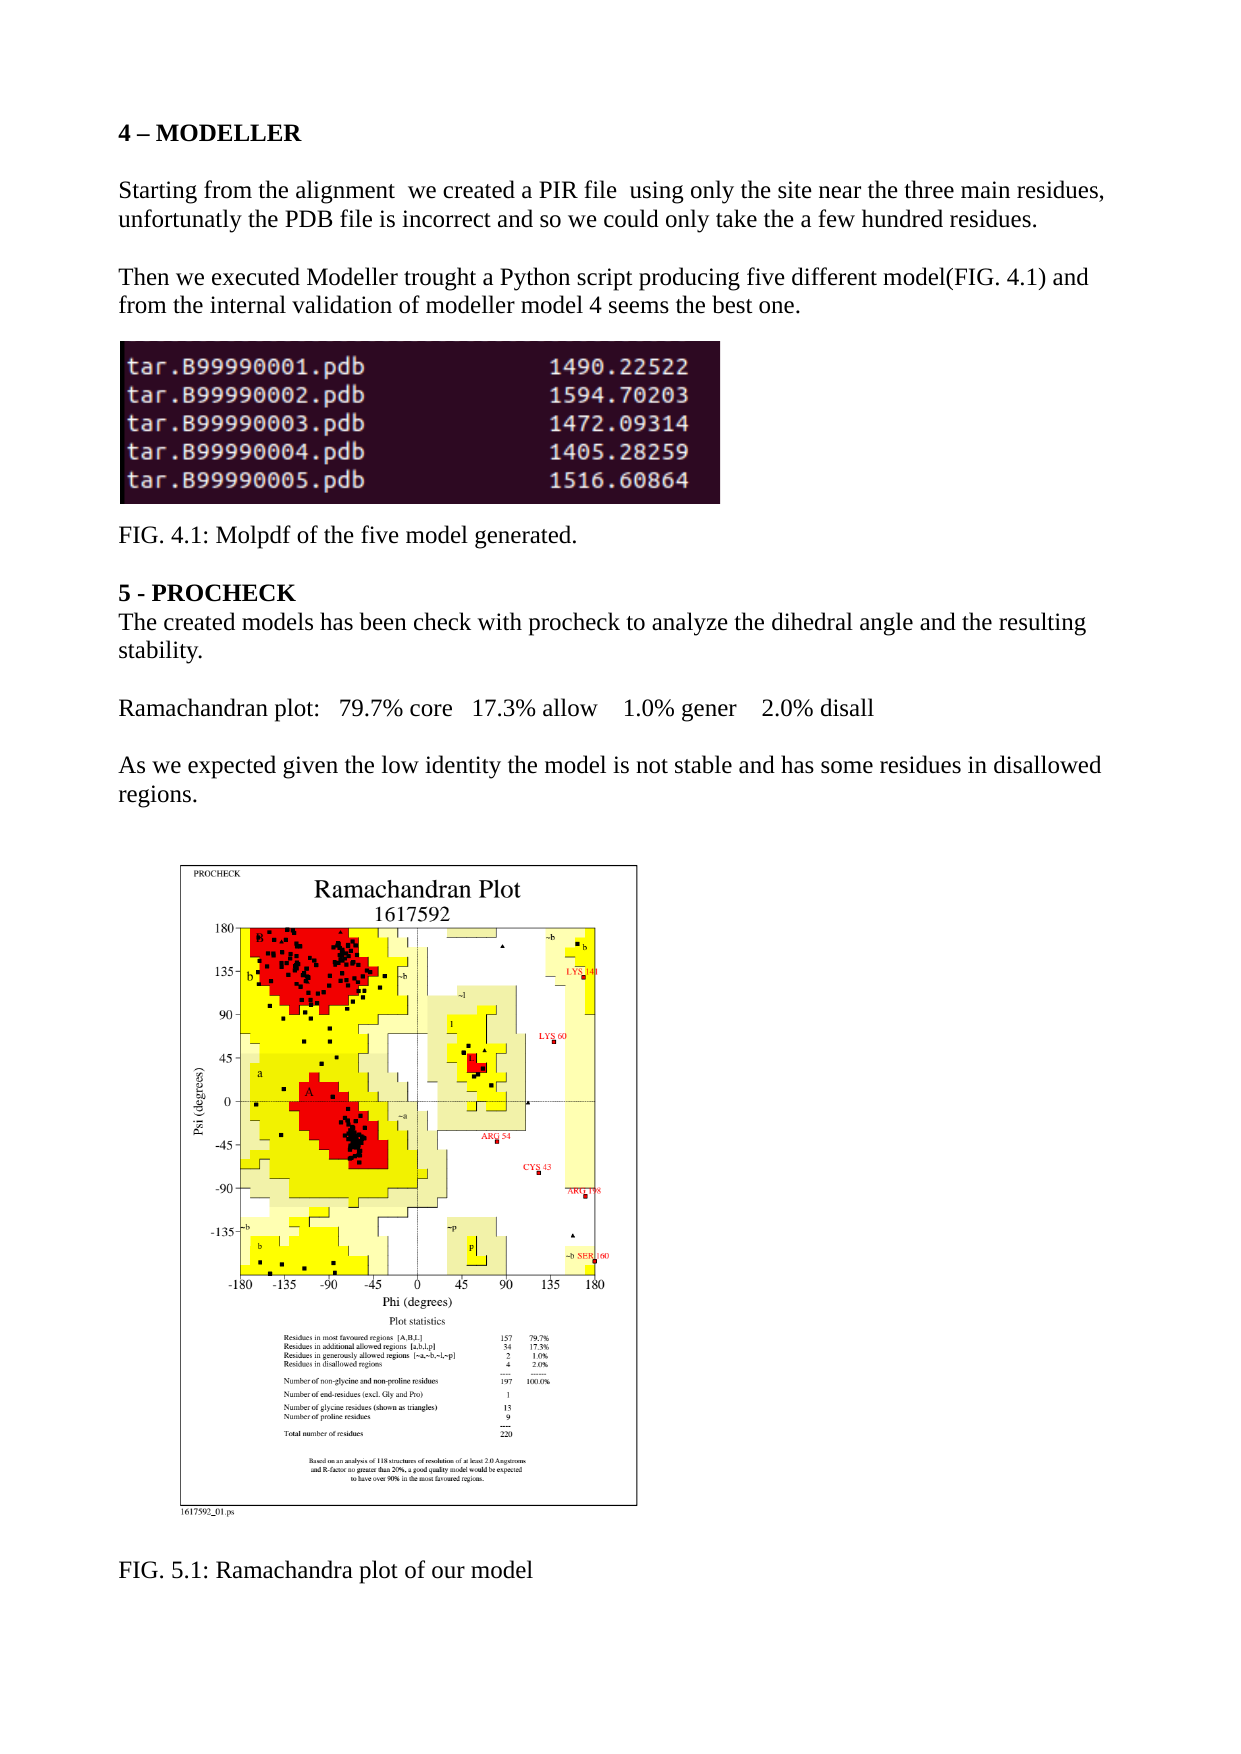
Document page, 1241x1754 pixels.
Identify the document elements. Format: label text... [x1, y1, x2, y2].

text Starting from the alignment we created a PIR file using only the site near the three main residues, unfortunatly the PDB file is incorrect and so we could only take the a few hundred residues. [118, 176, 1122, 233]
picture [120, 341, 720, 504]
text FIG. 4.1: Molpdf of the five model generated. [118, 521, 1122, 549]
text 4 – MODELLER [118, 118, 1122, 147]
text 5 - PROCHECK [118, 578, 1122, 607]
text Then we executed Modeller trought a Python script producing five different model(FIG. 4.1) and from the internal validation of modeller model 4 seems the best one. [118, 262, 1122, 319]
picture [155, 811, 676, 1549]
text Ramachandran plot: 79.7% core 17.3% allow 1.0% gener 2.0% disall [118, 693, 1122, 722]
text As we expected given the low identity the model is not stable and has some residues in disallowed regions. [118, 751, 1122, 808]
text The created models has been check with procheck to analyze the dihedral angle and the resulting stability. [118, 607, 1122, 664]
text FIG. 5.1: Ramachandra plot of our model [118, 1556, 1122, 1584]
